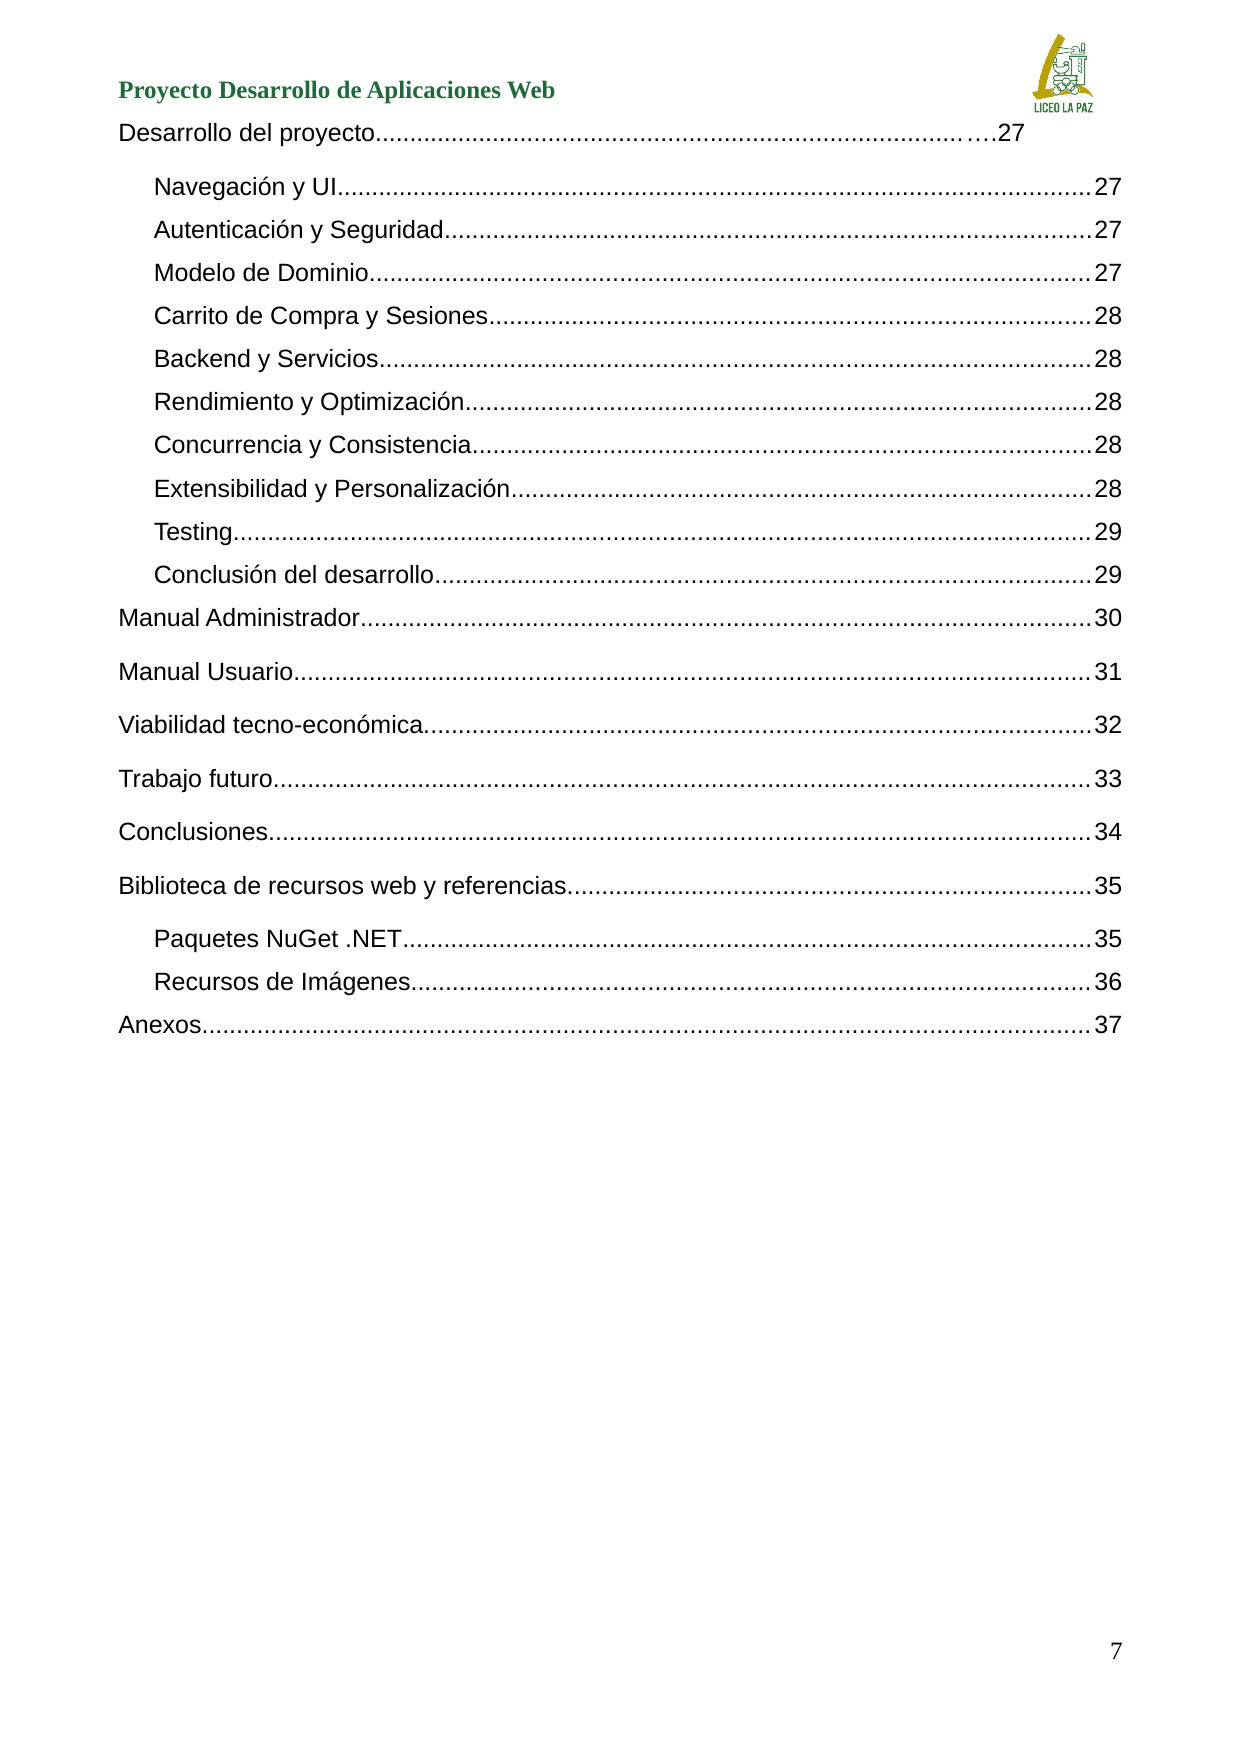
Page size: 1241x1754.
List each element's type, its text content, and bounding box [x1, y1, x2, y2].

text Backend y Servicios 28 [153, 344, 1122, 373]
text Biblioteca de recursos web y referencias. 35 [118, 871, 1122, 899]
text Recursos de Imágenes 36 [153, 967, 1122, 996]
text Manual Administrador 30 [118, 603, 1122, 632]
picture [1025, 26, 1100, 121]
text Conclusiones. 34 [118, 817, 1122, 846]
text Carrito de Compra y Sesiones 28 [153, 301, 1122, 330]
text Modelo de Dominio 27 [153, 258, 1122, 287]
text Desarrollo del proyecto ….27 [118, 118, 1122, 147]
text Testing 29 [153, 517, 1122, 545]
text Navegación y UI 27 [153, 172, 1122, 200]
text Viabilidad tecno-económica. 32 [118, 710, 1122, 739]
text Autenticación y Seguridad 27 [153, 215, 1122, 243]
text Extensibilidad y Personalización 28 [153, 473, 1122, 502]
text Anexos. 37 [118, 1010, 1122, 1039]
text Paquetes NuGet .NET 35 [153, 924, 1122, 953]
text Manual Usuario 31 [118, 656, 1122, 685]
text Rendimiento y Optimización 28 [153, 387, 1122, 416]
text Concurrencia y Consistencia 28 [153, 430, 1122, 459]
text Trabajo futuro. 33 [118, 763, 1122, 792]
text Conclusión del desarrollo 29 [153, 560, 1122, 588]
